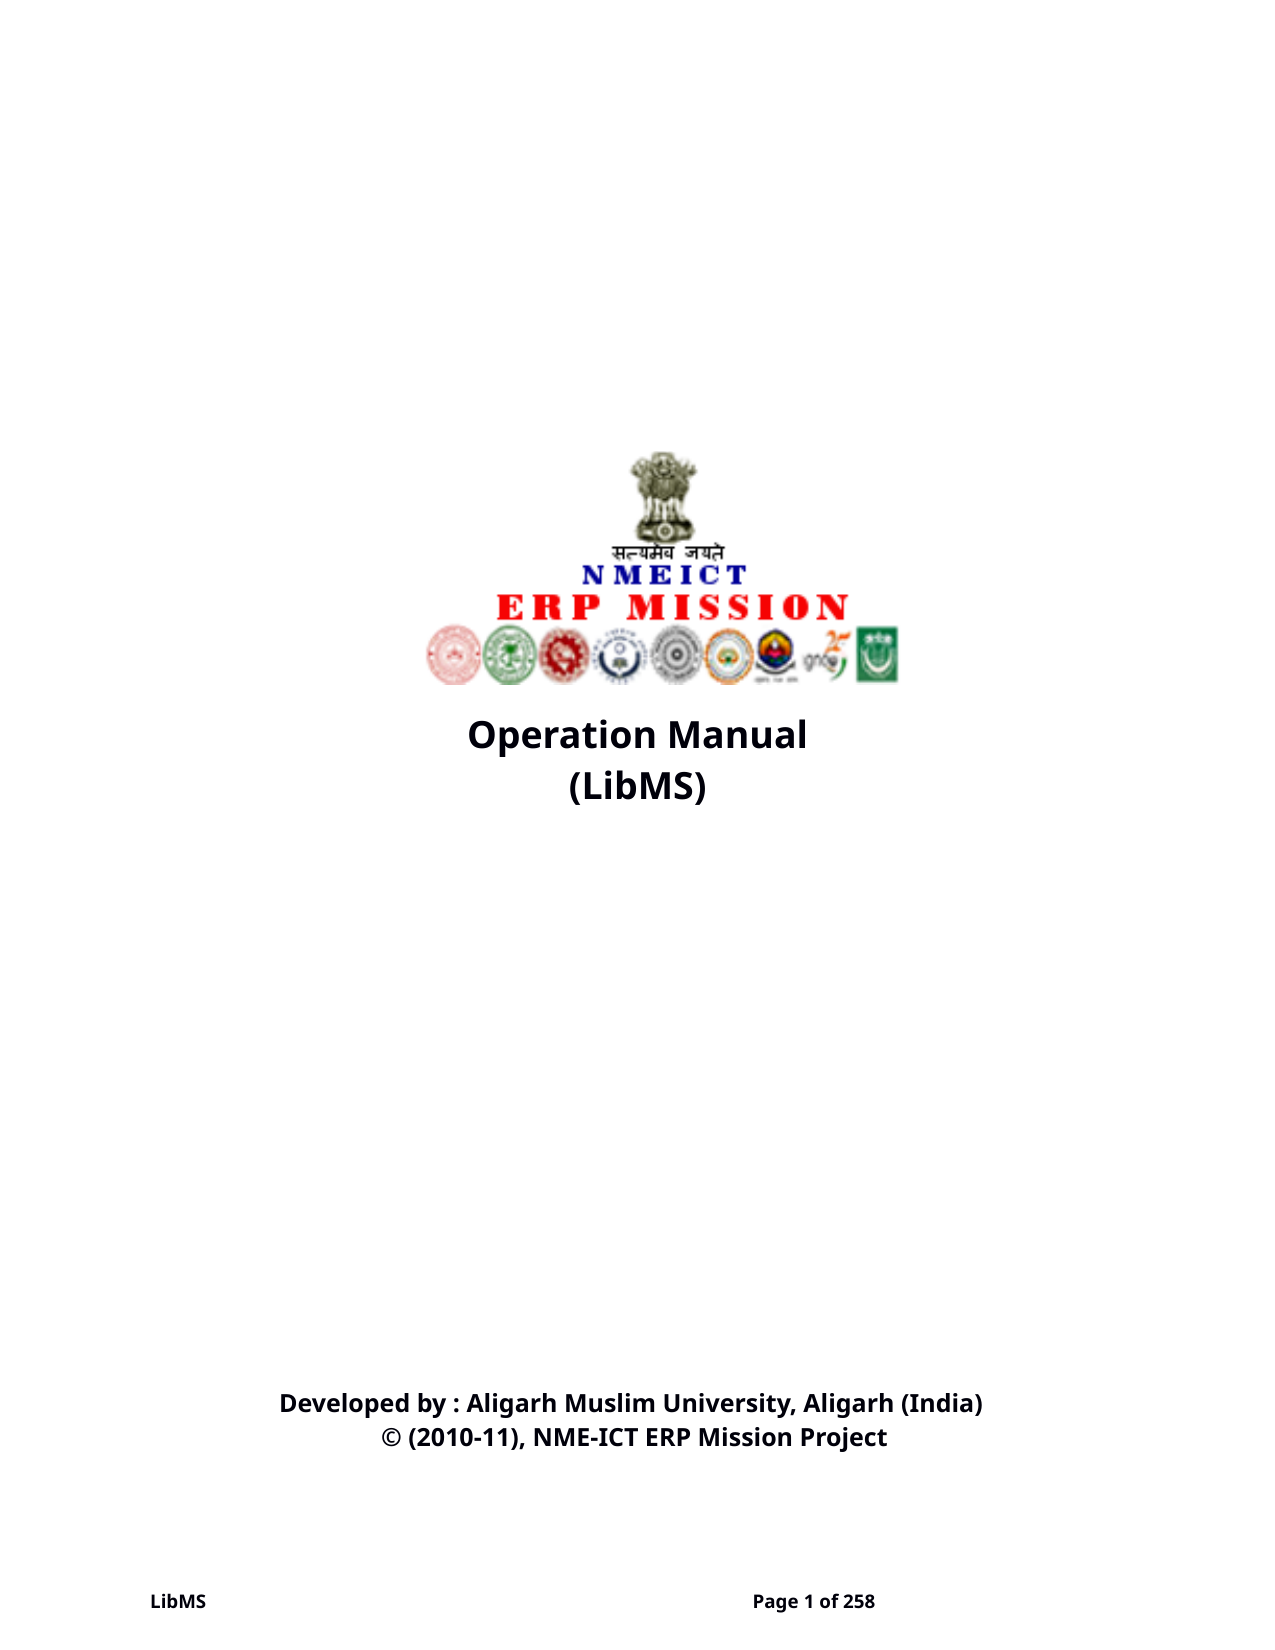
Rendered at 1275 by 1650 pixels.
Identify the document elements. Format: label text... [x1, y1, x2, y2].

picture [383, 451, 909, 685]
text Operation Manual [150, 708, 1125, 759]
text Developed by : Aligarh Muslim University, Aligarh (India) © (2010-11), NME-ICT ERP Mission Project [150, 1385, 1125, 1453]
text (LibMS) [150, 759, 1125, 810]
